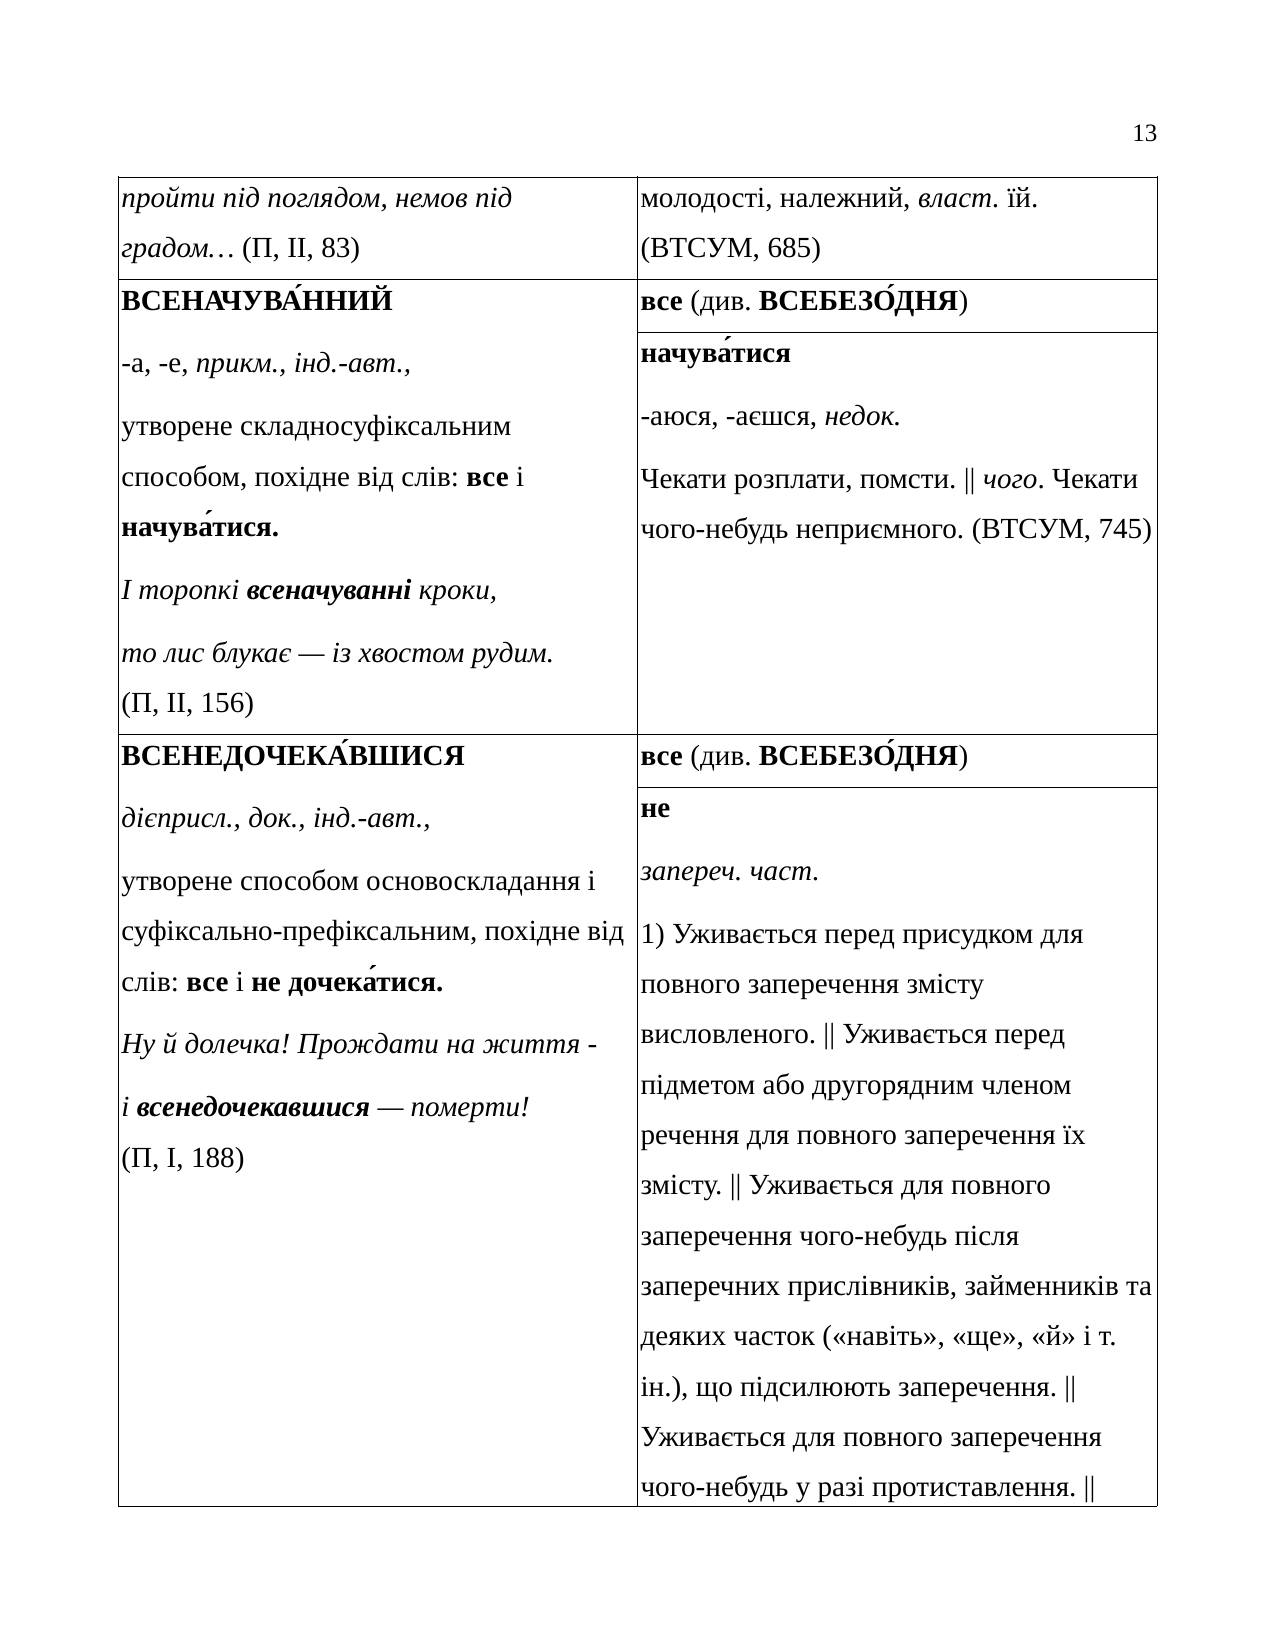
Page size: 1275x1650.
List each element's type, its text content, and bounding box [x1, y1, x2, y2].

table_cell ВСЕНАЧУВА́ННИЙ -а, -е, прикм., інд.-авт., утворене складносуфіксальним способом, похідне від слів: все і начува́тися. І торопкі всеначуванні кроки, то лис блукає — із хвостом рудим. (П, ІІ, 156) [119, 280, 637, 734]
table_cell ВСЕНЕДОЧЕКА́ВШИСЯ дієприсл., док., інд.-авт., утворене способом основоскладання і суфіксально-префіксальним, похідне від слів: все і не дочека́тися. Ну й долечка! Прождати на життя - і всенедочекавшися — померти! (П, І, 188) [119, 735, 637, 1506]
table_cell не запереч. част. 1) Уживається перед присудком для повного заперечення змісту висловленого. || Уживається перед підметом або другорядним членом речення для повного заперечення їх змісту. || Уживається для повного заперечення чого-небудь після заперечних прислівників, займенників та деяких часток («навіть», «ще», «й» і т. ін.), що підсилюють заперечення. || Уживається для повного заперечення чого-небудь у разі протиставлення. || [638, 788, 1157, 1506]
table_cell все (див. ВСЕБЕЗО́ДНЯ) [638, 280, 1157, 332]
table_cell все (див. ВСЕБЕЗО́ДНЯ) [638, 735, 1157, 787]
table_cell начува́тися -аюся, -аєшся, недок. Чекати розплати, помсти. || чого. Чекати чого-небудь неприємного. (ВТСУМ, 745) [638, 333, 1157, 734]
table_cell молодості, належний, власт. їй. (ВТСУМ, 685) [638, 178, 1157, 279]
table_cell ВСЕМОЛОДИ́Й -а́, -е́, прикм., інд.-авт., утворене способом основоскладання, похідне від слів: все і молоди́й. Усесвіту пустеля небавом нас огорне, і мертва не воскресне всемолода біда. (П, І, 212); І, хилячи всемолоде чоло, пройти під поглядом, немов під градом… (П, ІІ, 83) [119, 178, 637, 279]
